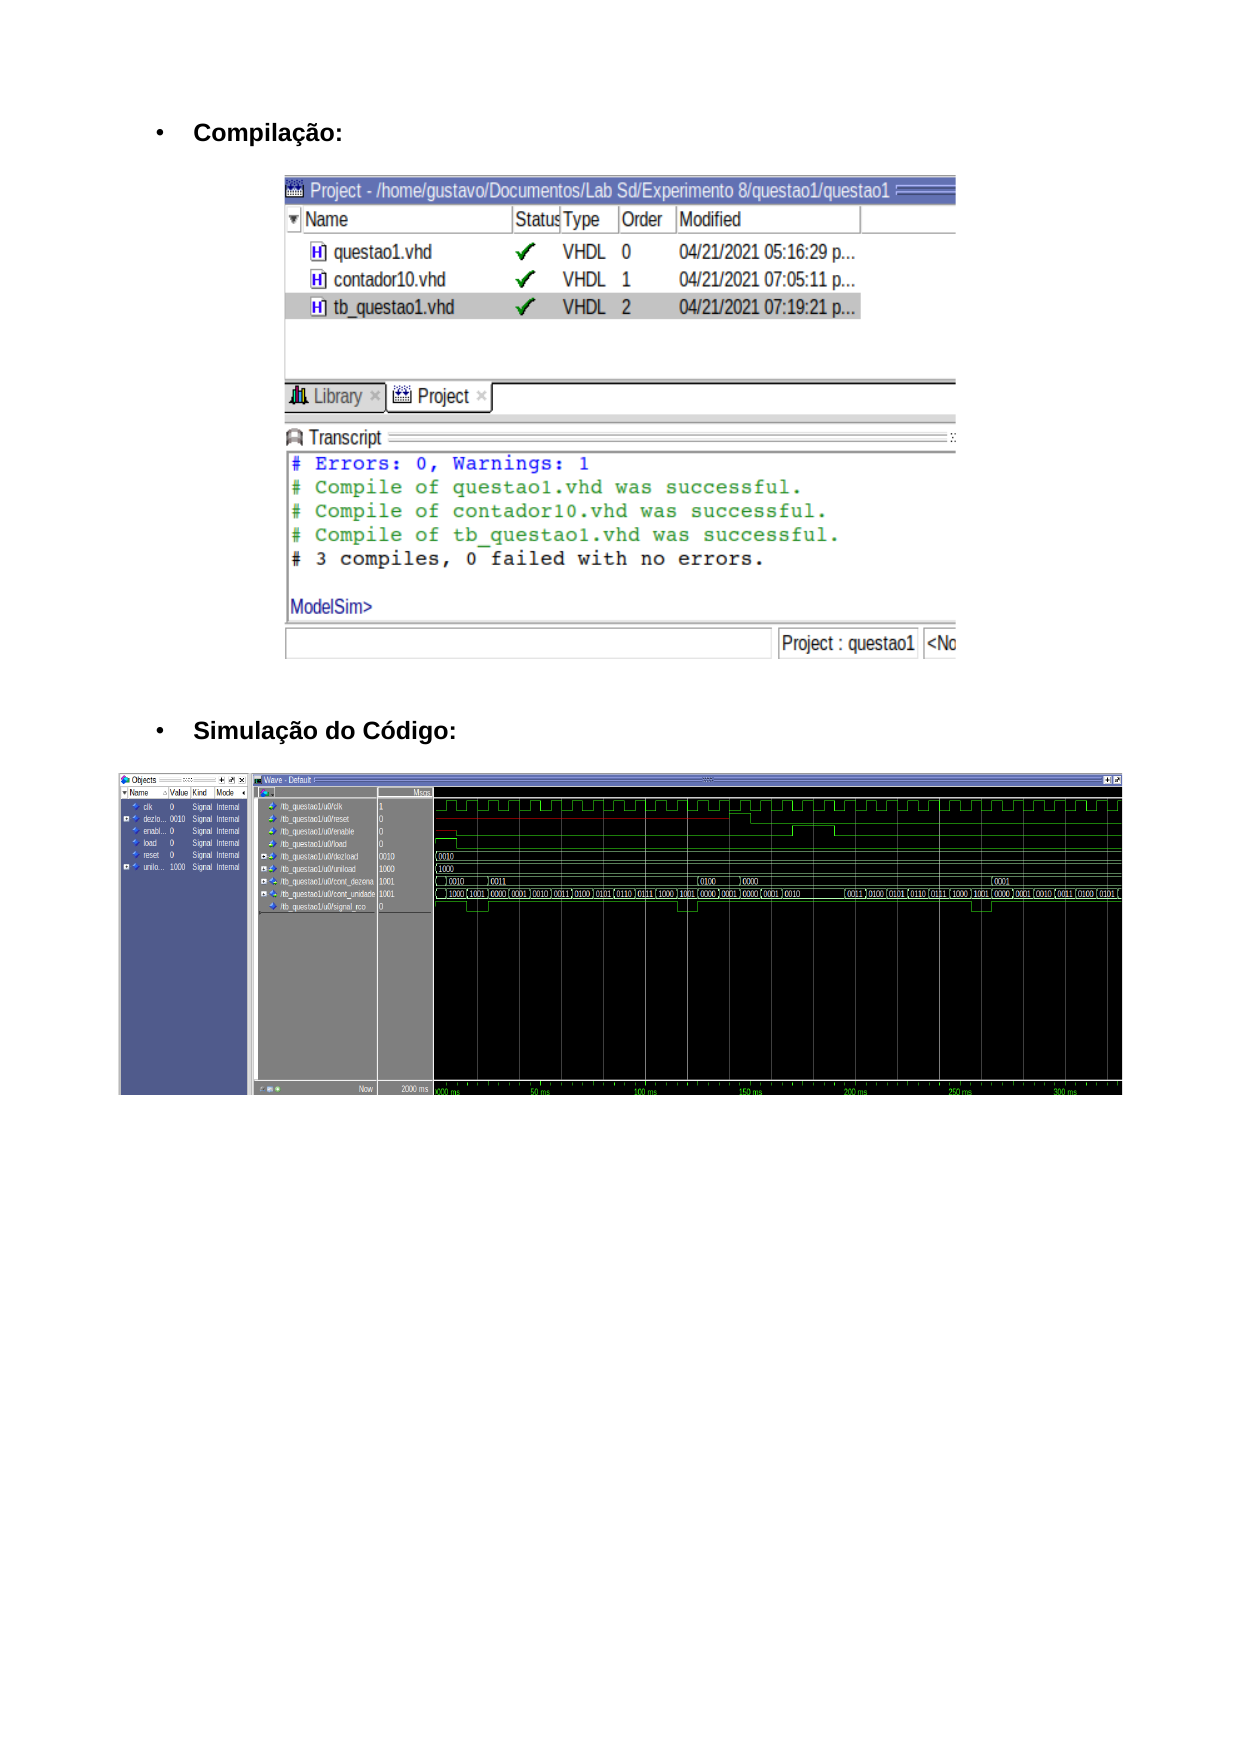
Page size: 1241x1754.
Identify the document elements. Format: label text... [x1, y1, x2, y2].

picture [284, 175, 956, 659]
picture [118, 773, 1123, 1095]
list Simulação do Código: [156, 716, 1122, 744]
list Compilação: [156, 118, 1122, 147]
